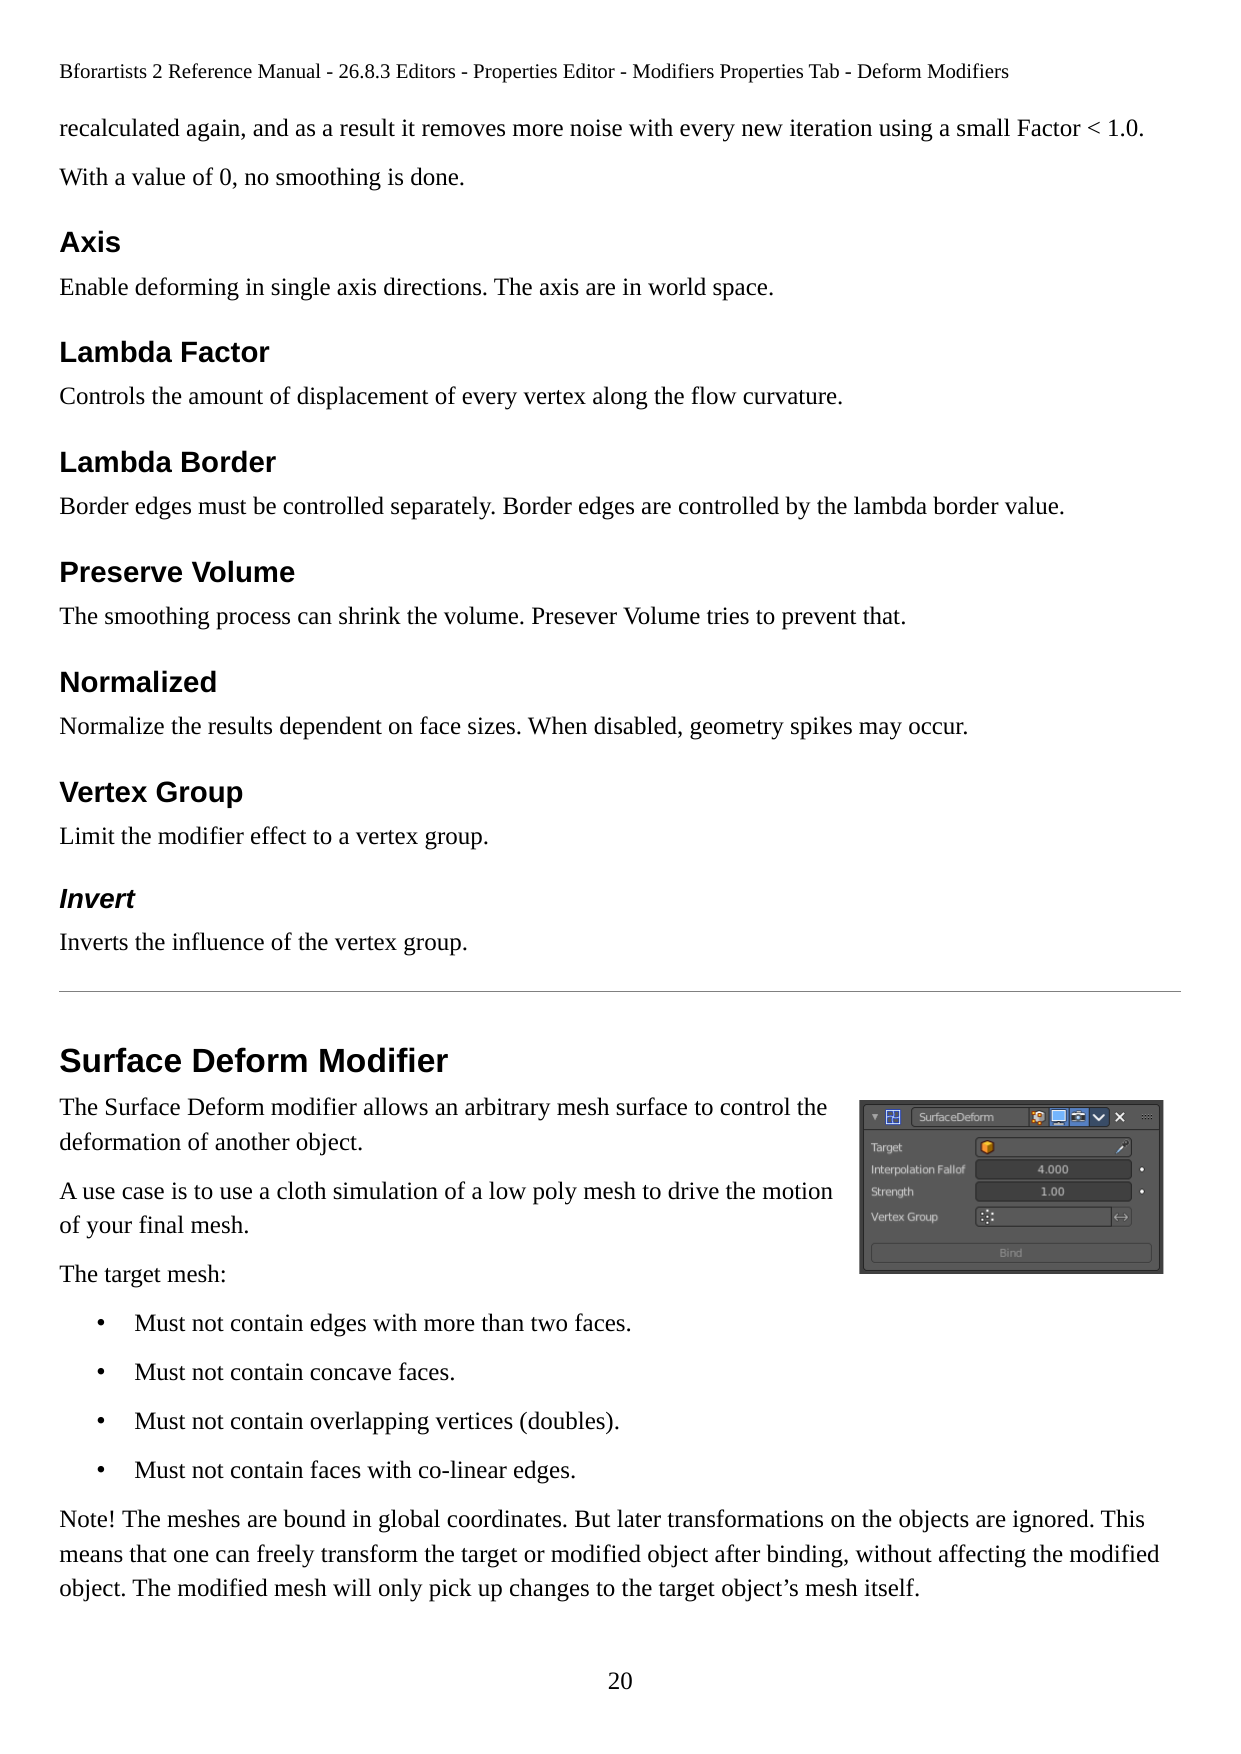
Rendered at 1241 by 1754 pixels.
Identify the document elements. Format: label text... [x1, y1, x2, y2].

text Border edges must be controlled separately. Border edges are controlled by the lambda border value. [59, 491, 1181, 520]
picture [859, 1100, 1164, 1274]
text The Surface Deform modifier allows an arbitrary mesh surface to control the deformation of another object. [59, 1092, 1181, 1155]
text Limit the modifier effect to a vertex group. [59, 821, 1181, 850]
text The target mesh: [59, 1259, 1181, 1288]
list Must not contain edges with more than two faces. [97, 1308, 1181, 1337]
text Inverts the influence of the vertex group. [59, 927, 1181, 956]
text recalculated again, and as a result it removes more noise with every new iteration using a small Factor < 1.0. [59, 113, 1181, 141]
subtitle Invert [59, 883, 1181, 914]
list Must not contain faces with co-linear edges. [97, 1456, 1181, 1484]
subtitle Surface Deform Modifier [59, 1041, 1181, 1080]
list Must not contain concave faces. [97, 1357, 1181, 1386]
subtitle Preserve Volume [59, 555, 1181, 589]
text Normalize the results dependent on face sizes. When disabled, geometry spikes may occur. [59, 711, 1181, 740]
list Must not contain overlapping vertices (doubles). [97, 1406, 1181, 1435]
text With a value of 0, no smoothing is done. [59, 162, 1181, 190]
text Note! The meshes are bound in global coordinates. But later transformations on the objects are ignored. This means that one can freely transform the target or modified object after binding, without affecting the modified object. The modified mesh will only pick up changes to the target object’s mesh itself. [59, 1504, 1181, 1602]
text The smoothing process can shrink the volume. Presever Volume tries to prevent that. [59, 601, 1181, 630]
subtitle Lambda Factor [59, 335, 1181, 369]
text Controls the amount of displacement of every vertex along the flow curvature. [59, 381, 1181, 410]
subtitle Vertex Group [59, 775, 1181, 808]
text Enable deforming in single axis directions. The axis are in world space. [59, 272, 1181, 300]
text A use case is to use a cloth simulation of a low poly mesh to drive the motion of your final mesh. [59, 1176, 859, 1239]
subtitle Lambda Border [59, 445, 1181, 479]
subtitle Normalized [59, 665, 1181, 699]
subtitle Axis [59, 225, 1181, 259]
